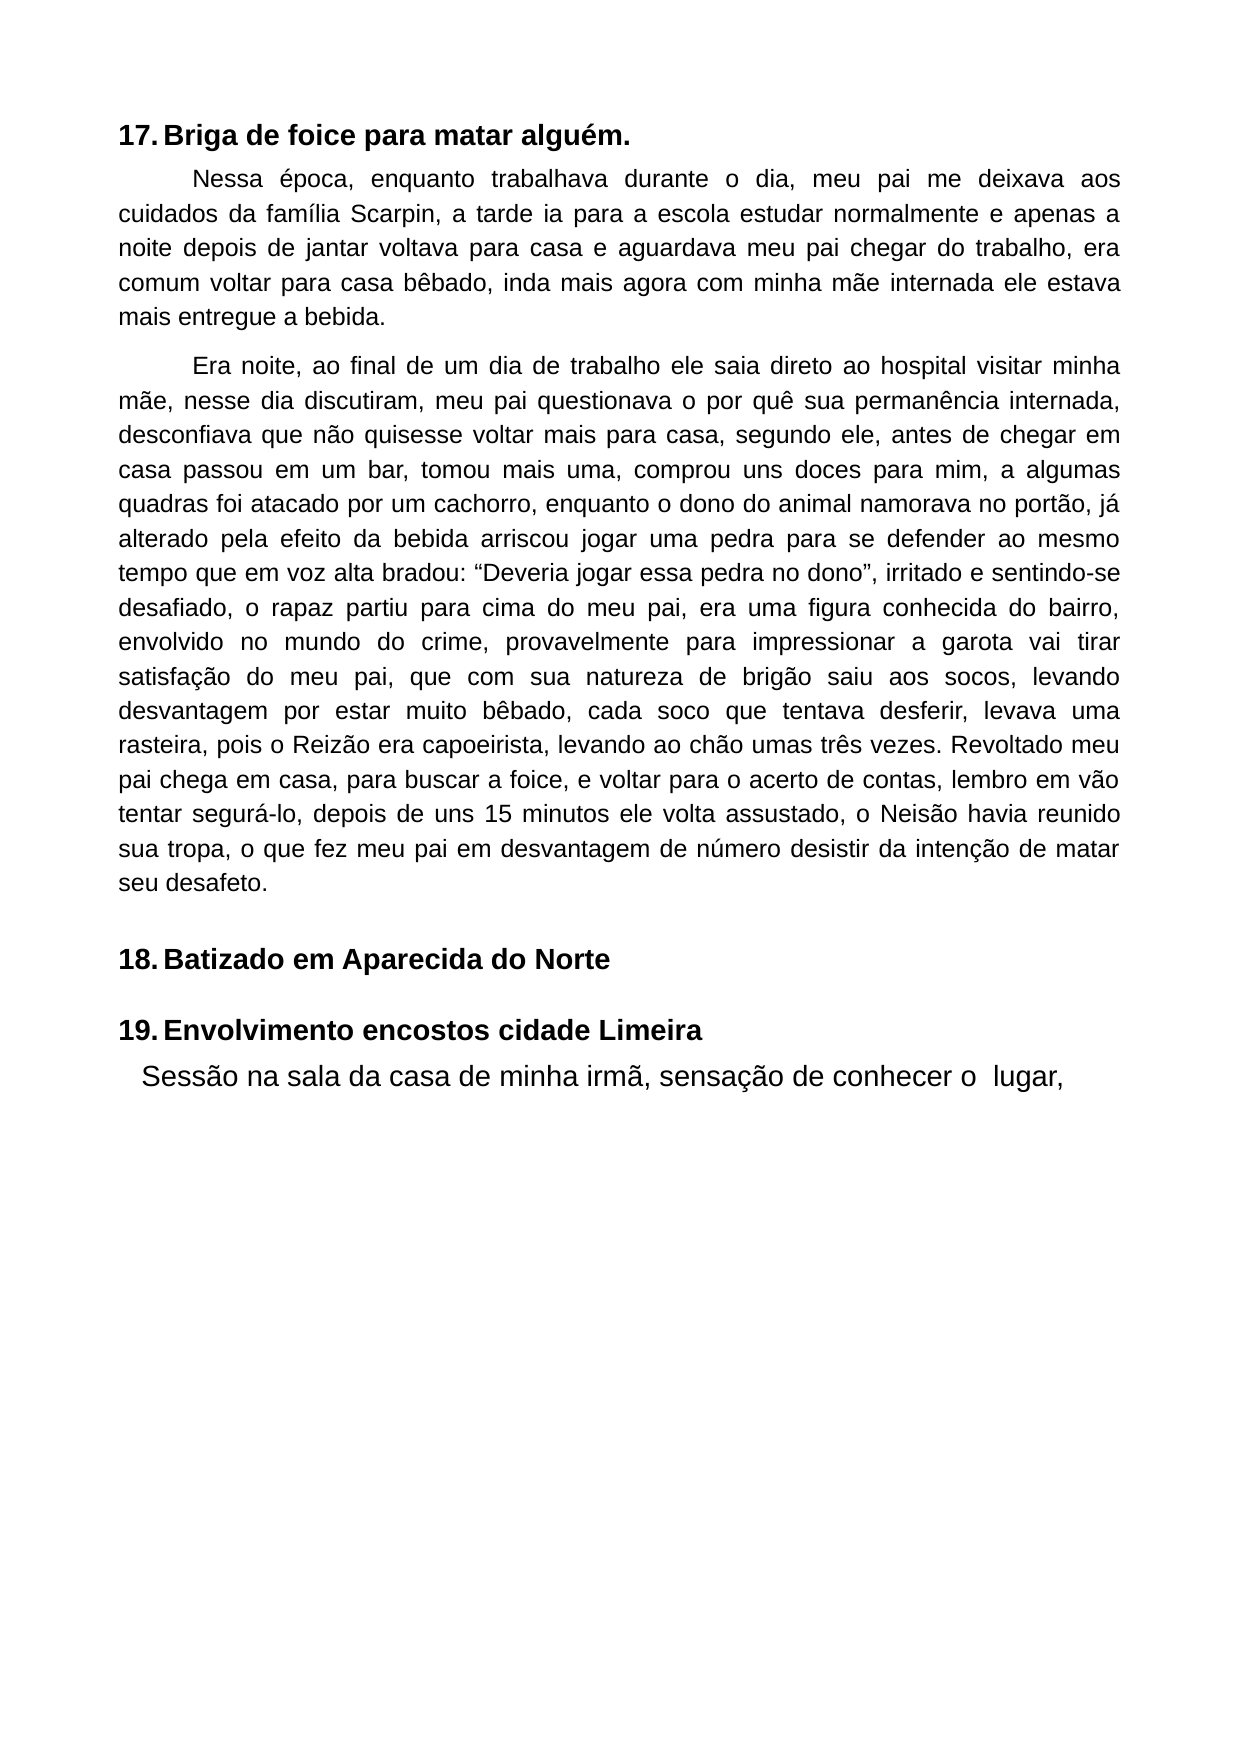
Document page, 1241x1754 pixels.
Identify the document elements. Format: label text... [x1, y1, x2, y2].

subtitle Batizado em Aparecida do Norte [118, 942, 1122, 976]
subtitle Envolvimento encostos cidade Limeira [118, 1013, 1122, 1047]
text Era noite, ao final de um dia de trabalho ele saia direto ao hospital visitar minha mãe, nesse dia discutiram, meu pai questionava o por quê sua permanência internada, desconfiava que não quisesse voltar mais para casa, segundo ele, antes de chegar em casa passou em um bar, tomou mais uma, comprou uns doces para mim, a algumas quadras foi atacado por um cachorro, enquanto o dono do animal namorava no portão, já alterado pela efeito da bebida arriscou jogar uma pedra para se defender ao mesmo tempo que em voz alta bradou: “Deveria jogar essa pedra no dono”, irritado e sentindo-se desafiado, o rapaz partiu para cima do meu pai, era uma figura conhecida do bairro, envolvido no mundo do crime, provavelmente para impressionar a garota vai tirar satisfação do meu pai, que com sua natureza de brigão saiu aos socos, levando desvantagem por estar muito bêbado, cada soco que tentava desferir, levava uma rasteira, pois o Reizão era capoeirista, levando ao chão umas três vezes. Revoltado meu pai chega em casa, para buscar a foice, e voltar para o acerto de contas, lembro em vão tentar segurá-lo, depois de uns 15 minutos ele volta assustado, o Neisão havia reunido sua tropa, o que fez meu pai em desvantagem de número desistir da intenção de matar seu desafeto. [118, 351, 1122, 897]
text Sessão na sala da casa de minha irmã, sensação de conhecer o lugar, [118, 1059, 1122, 1093]
subtitle Briga de foice para matar alguém. [118, 118, 1122, 152]
text Nessa época, enquanto trabalhava durante o dia, meu pai me deixava aos cuidados da família Scarpin, a tarde ia para a escola estudar normalmente e apenas a noite depois de jantar voltava para casa e aguardava meu pai chegar do trabalho, era comum voltar para casa bêbado, inda mais agora com minha mãe internada ele estava mais entregue a bebida. [118, 164, 1122, 331]
